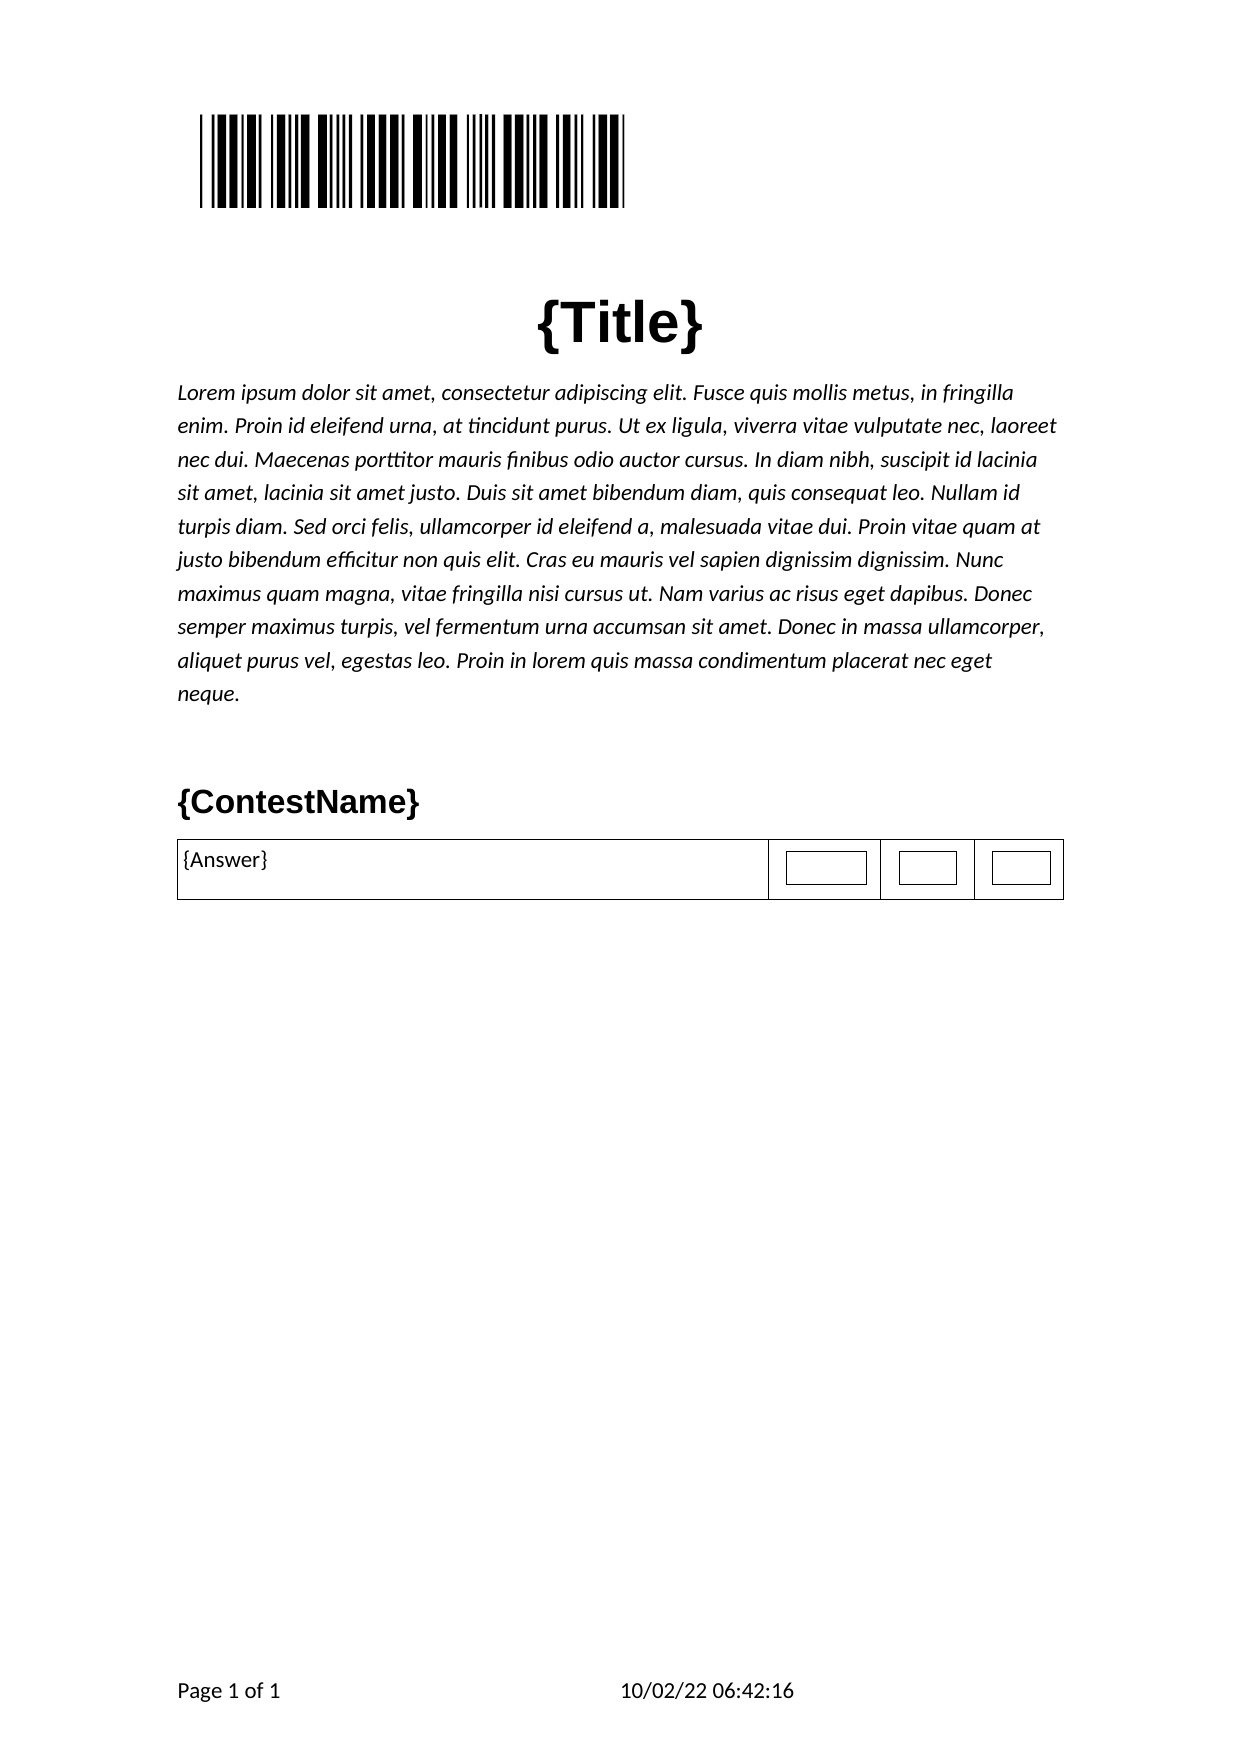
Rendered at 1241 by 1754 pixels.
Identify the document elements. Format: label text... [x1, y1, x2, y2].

subtitle {ContestName} [177, 782, 1063, 821]
table_header [975, 840, 1063, 899]
picture [187, 101, 638, 221]
table_header [881, 840, 974, 899]
text Lorem ipsum dolor sit amet, consectetur adipiscing elit. Fusce quis mollis metus, in fringilla enim. Proin id eleifend urna, at tincidunt purus. Ut ex ligula, viverra vitae vulputate nec, laoreet nec dui. Maecenas porttitor mauris finibus odio auctor cursus. In diam nibh, suscipit id lacinia sit amet, lacinia sit amet justo. Duis sit amet bibendum diam, quis consequat leo. Nullam id turpis diam. Sed orci felis, ullamcorper id eleifend a, malesuada vitae dui. Proin vitae quam at justo bibendum efficitur non quis elit. Cras eu mauris vel sapien dignissim dignissim. Nunc maximus quam magna, vitae fringilla nisi cursus ut. Nam varius ac risus eget dapibus. Donec semper maximus turpis, vel fermentum urna accumsan sit amet. Donec in massa ullamcorper, aliquet purus vel, egestas leo. Proin in lorem quis massa condimentum placerat nec eget neque. [177, 378, 1063, 708]
table_header [769, 840, 880, 899]
title {Title} [177, 288, 1063, 355]
table_header {Answer} [178, 840, 768, 899]
table_header [177, 85, 1063, 263]
